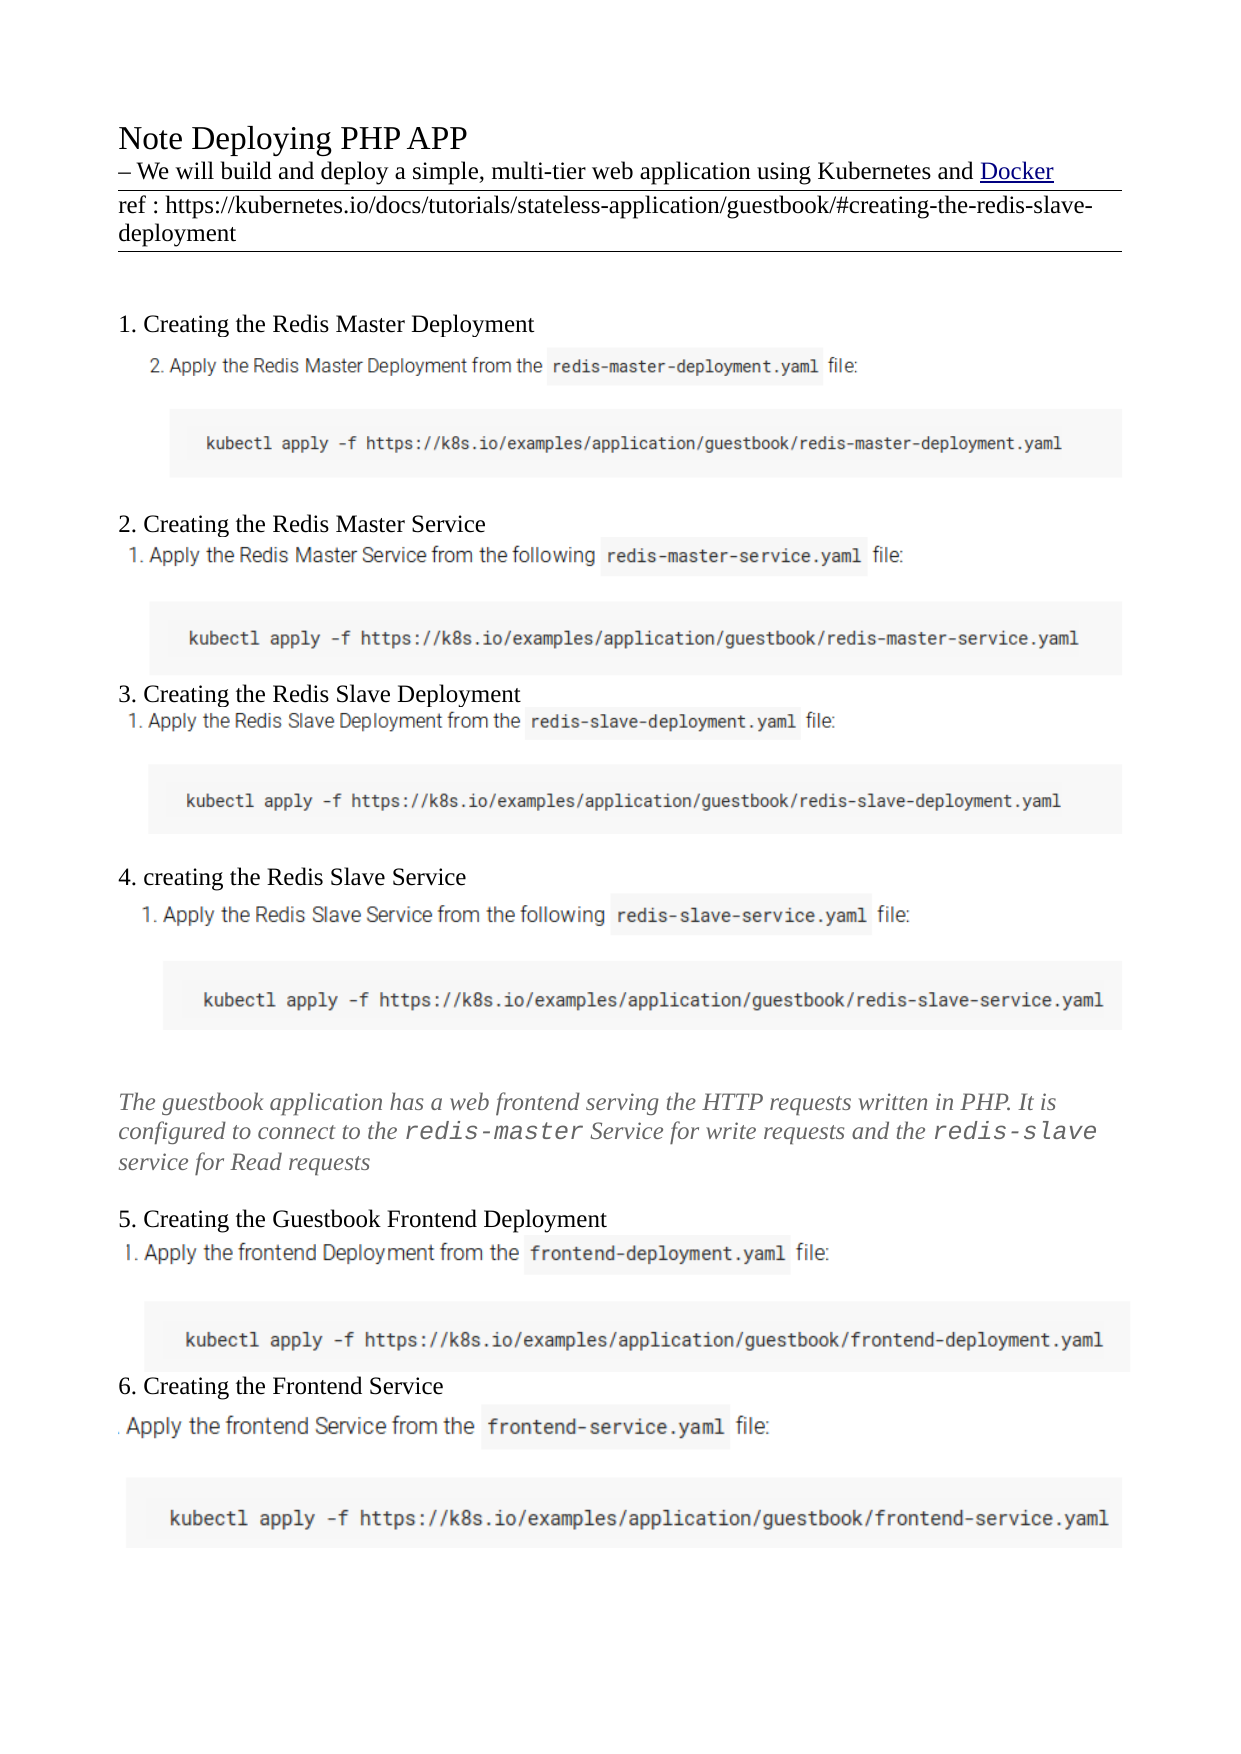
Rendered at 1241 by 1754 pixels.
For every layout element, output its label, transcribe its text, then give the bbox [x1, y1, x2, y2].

text 2. Creating the Redis Master Service [118, 509, 1122, 537]
text – We will build and deploy a simple, multi-tier web application using Kubernetes and Docker [118, 156, 1122, 190]
picture [126, 1235, 1131, 1372]
text The guestbook application has a web frontend serving the HTTP requests written in PHP. It is configured to connect to the redis-master Service for write requests and the redis-slave service for Read requests [118, 1087, 1122, 1175]
text Note Deploying PHP APP [118, 118, 1122, 156]
picture [118, 1400, 1123, 1548]
text 5. Creating the Guestbook Frontend Deployment [118, 1204, 1122, 1233]
text 4. creating the Redis Slave Service [118, 862, 1122, 891]
picture [118, 891, 1123, 1030]
text 3. Creating the Redis Slave Deployment [118, 679, 1122, 707]
picture [118, 537, 1123, 679]
picture [118, 707, 1123, 834]
text ref : https://kubernetes.io/docs/tutorials/stateless-application/guestbook/#creating-the-redis-slave-deployment [118, 191, 1122, 251]
text 1. Creating the Redis Master Deployment [118, 309, 1122, 337]
text 6. Creating the Frontend Service [118, 1233, 1122, 1400]
picture [118, 337, 1123, 480]
